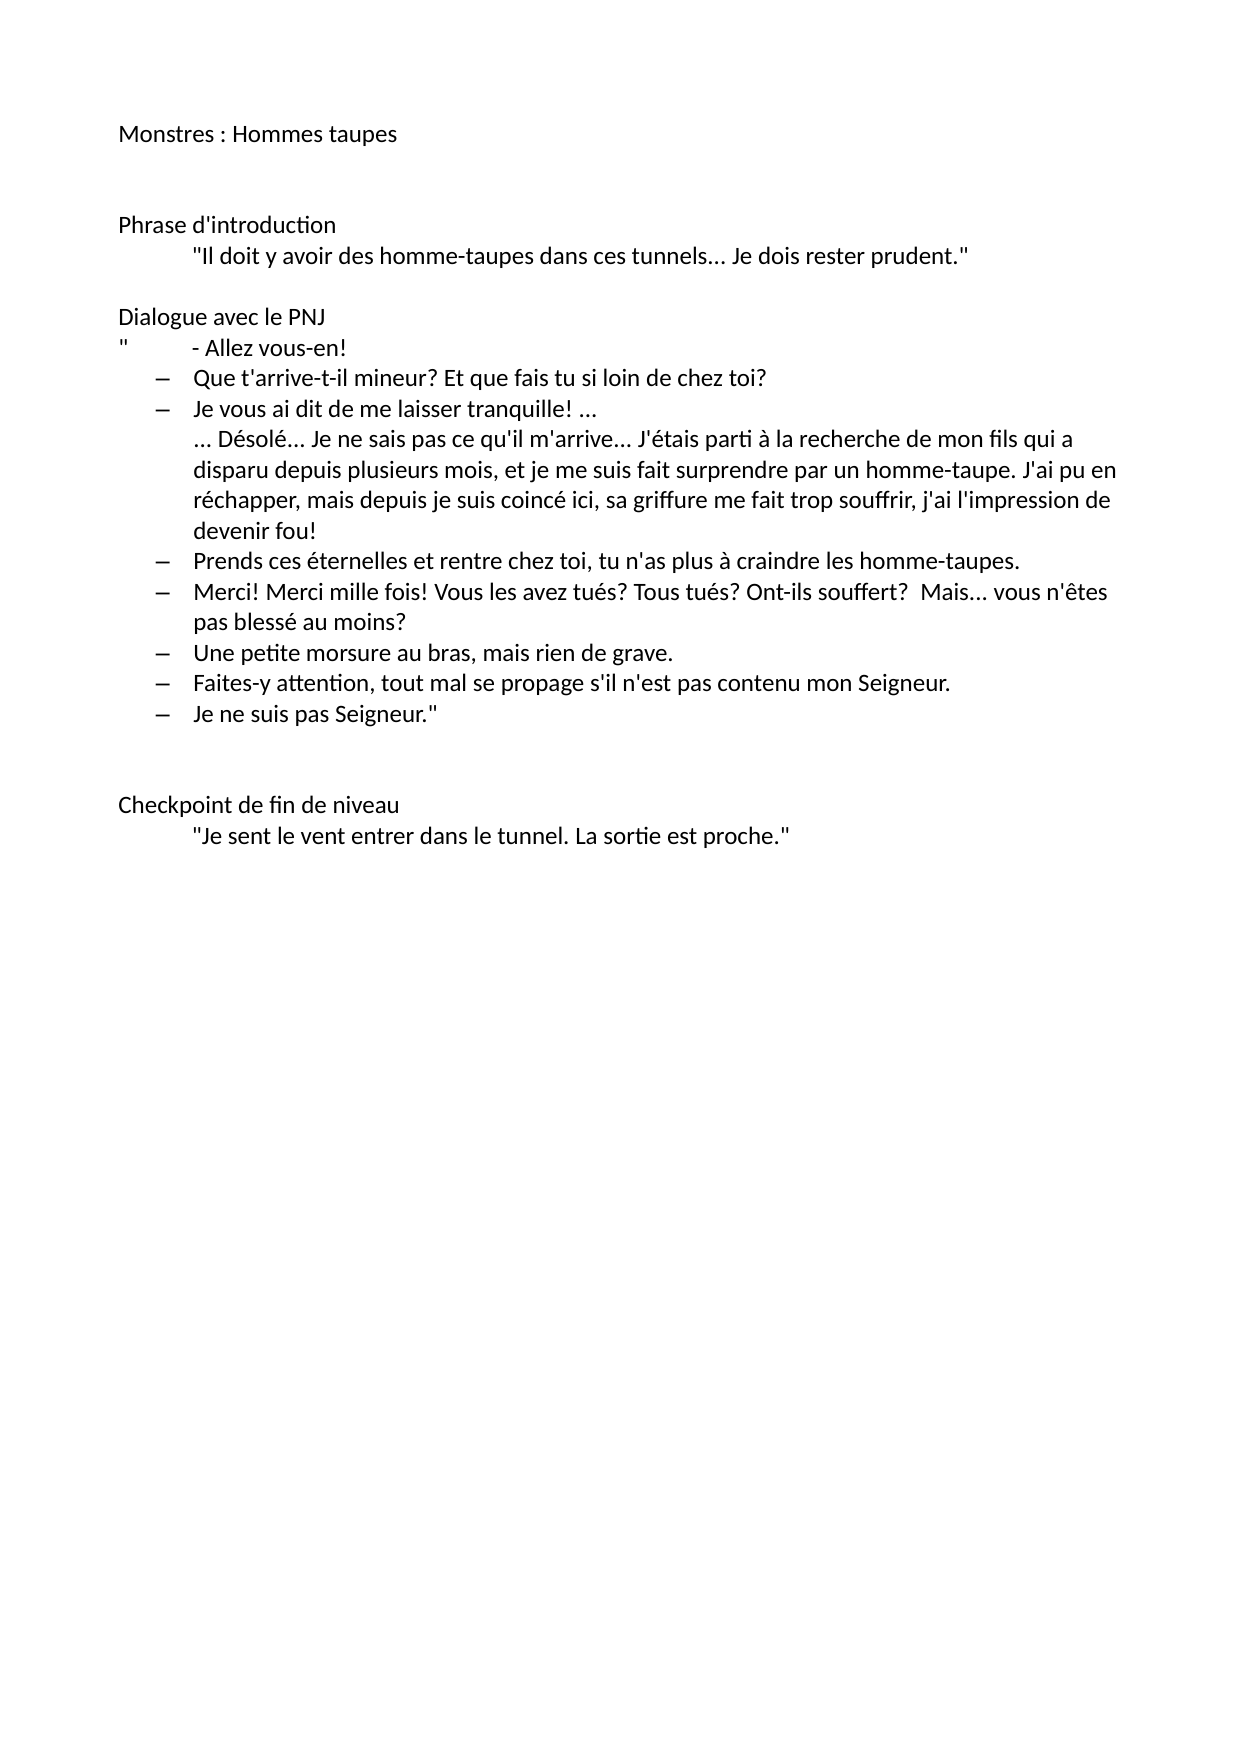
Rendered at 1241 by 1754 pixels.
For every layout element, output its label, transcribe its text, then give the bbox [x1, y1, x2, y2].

text Checkpoint de fin de niveau [118, 789, 1122, 820]
text "Je sent le vent entrer dans le tunnel. La sortie est proche." [118, 820, 1122, 851]
list Merci! Merci mille fois! Vous les avez tués? Tous tués? Ont-ils souffert? Mais... vous n'êtes pas blessé au moins? [156, 576, 1122, 637]
text Monstres : Hommes taupes [118, 118, 1122, 149]
list ... Désolé... Je ne sais pas ce qu'il m'arrive... J'étais parti à la recherche de mon fils qui a disparu depuis plusieurs mois, et je me suis fait surprendre par un homme-taupe. J'ai pu en réchapper, mais depuis je suis coincé ici, sa griffure me fait trop souffrir, j'ai l'impression de devenir fou! [156, 423, 1122, 545]
list Je ne suis pas Seigneur." [156, 698, 1122, 728]
list Une petite morsure au bras, mais rien de grave. [156, 637, 1122, 667]
list Je vous ai dit de me laisser tranquille! ... [156, 393, 1122, 423]
text Dialogue avec le PNJ [118, 301, 1122, 332]
text "Il doit y avoir des homme-taupes dans ces tunnels... Je dois rester prudent." [118, 240, 1122, 271]
list Que t'arrive-t-il mineur? Et que fais tu si loin de chez toi? [156, 362, 1122, 393]
list Faites-y attention, tout mal se propage s'il n'est pas contenu mon Seigneur. [156, 667, 1122, 698]
text Phrase d'introduction [118, 210, 1122, 240]
list Prends ces éternelles et rentre chez toi, tu n'as plus à craindre les homme-taupes. [156, 545, 1122, 576]
text " - Allez vous-en! [118, 332, 1122, 362]
